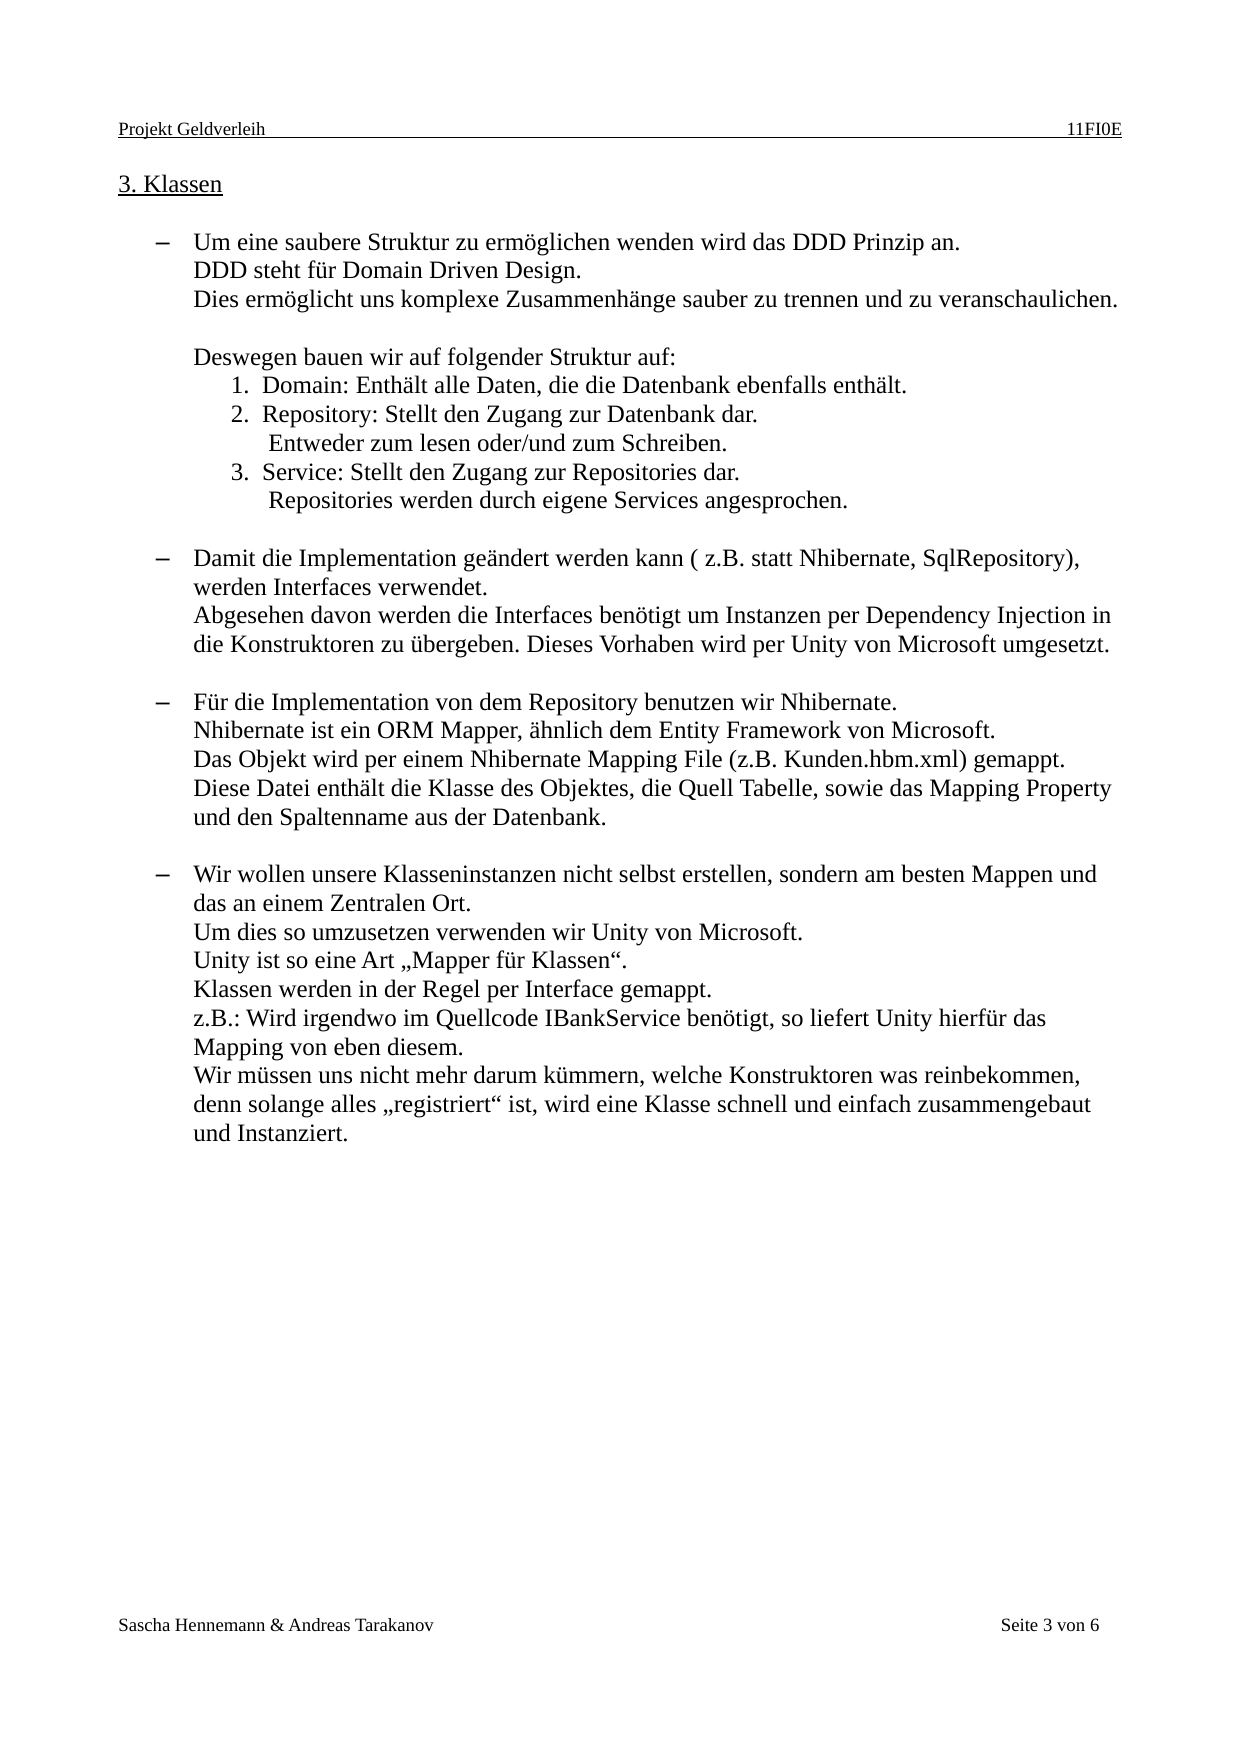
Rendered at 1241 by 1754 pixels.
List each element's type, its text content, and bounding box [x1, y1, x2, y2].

list Nhibernate ist ein ORM Mapper, ähnlich dem Entity Framework von Microsoft. [156, 715, 1122, 744]
list Entweder zum lesen oder/und zum Schreiben. [231, 428, 1122, 457]
list Das Objekt wird per einem Nhibernate Mapping File (z.B. Kunden.hbm.xml) gemappt. Diese Datei enthält die Klasse des Objektes, die Quell Tabelle, sowie das Mapping Property und den Spaltenname aus der Datenbank. [156, 744, 1122, 830]
list Dies ermöglicht uns komplexe Zusammenhänge sauber zu trennen und zu veranschaulichen. [156, 284, 1122, 313]
list Für die Implementation von dem Repository benutzen wir Nhibernate. [156, 687, 1122, 715]
list 1. Domain: Enthält alle Daten, die die Datenbank ebenfalls enthält. [193, 370, 1122, 399]
list Wir wollen unsere Klasseninstanzen nicht selbst erstellen, sondern am besten Mappen und das an einem Zentralen Ort. [156, 859, 1122, 917]
list Unity ist so eine Art „Mapper für Klassen“. [156, 945, 1122, 974]
list Damit die Implementation geändert werden kann ( z.B. statt Nhibernate, SqlRepository), werden Interfaces verwendet. [156, 543, 1122, 600]
list 3. Service: Stellt den Zugang zur Repositories dar. [193, 457, 1122, 485]
list Abgesehen davon werden die Interfaces benötigt um Instanzen per Dependency Injection in die Konstruktoren zu übergeben. Dieses Vorhaben wird per Unity von Microsoft umgesetzt. [156, 600, 1122, 658]
list Wir müssen uns nicht mehr darum kümmern, welche Konstruktoren was reinbekommen, denn solange alles „registriert“ ist, wird eine Klasse schnell und einfach zusammengebaut und Instanziert. [156, 1060, 1122, 1147]
list Um dies so umzusetzen verwenden wir Unity von Microsoft. [156, 917, 1122, 945]
list 2. Repository: Stellt den Zugang zur Datenbank dar. [193, 399, 1122, 428]
text 3. Klassen [118, 169, 1122, 198]
list Um eine saubere Struktur zu ermöglichen wenden wird das DDD Prinzip an. [156, 227, 1122, 255]
list Deswegen bauen wir auf folgender Struktur auf: [156, 342, 1122, 370]
list Repositories werden durch eigene Services angesprochen. [231, 485, 1122, 514]
list Klassen werden in der Regel per Interface gemappt. [156, 974, 1122, 1003]
list z.B.: Wird irgendwo im Quellcode IBankService benötigt, so liefert Unity hierfür das Mapping von eben diesem. [156, 1003, 1122, 1060]
list DDD steht für Domain Driven Design. [156, 255, 1122, 284]
